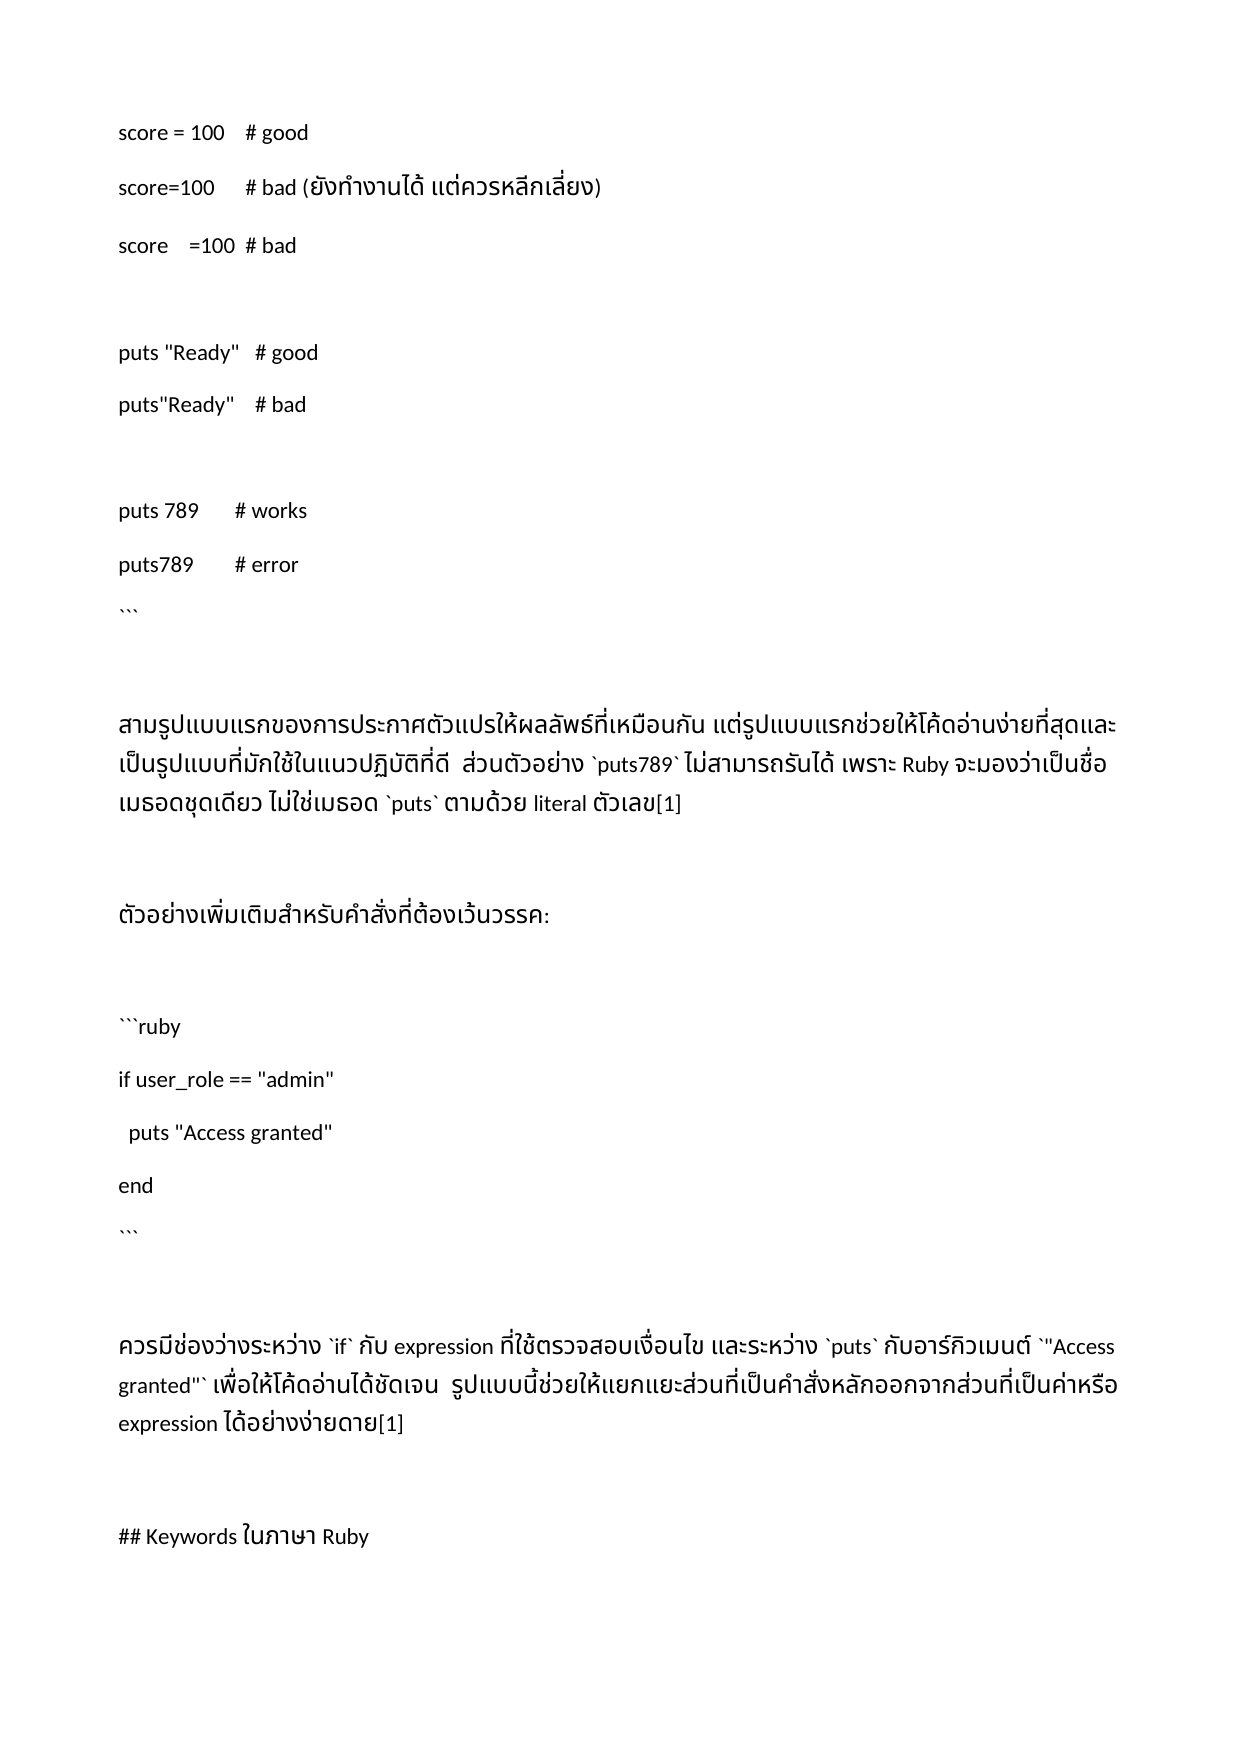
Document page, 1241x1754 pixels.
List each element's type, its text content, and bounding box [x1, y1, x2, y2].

text puts789 # error [118, 550, 1122, 578]
text end [118, 1171, 1122, 1199]
text ## Keywords ในภาษา Ruby [118, 1520, 1122, 1554]
text ตัวอย่างเพิ่มเติมสำหรับคำสั่งที่ต้องเว้นวรรค: [118, 901, 1122, 933]
text score = 100 # good [118, 118, 1122, 146]
text puts "Ready" # good [118, 338, 1122, 366]
text puts "Access granted" [118, 1118, 1122, 1146]
text ``` [118, 603, 1122, 631]
text ``` [118, 1224, 1122, 1252]
text puts"Ready" # bad [118, 391, 1122, 419]
text score=100 # bad (ยังทำงานได้ แต่ควรหลีกเลี่ยง) [118, 171, 1122, 206]
text score =100 # bad [118, 232, 1122, 259]
text ```ruby [118, 1012, 1122, 1040]
text puts 789 # works [118, 497, 1122, 525]
text if user_role == "admin" [118, 1065, 1122, 1093]
text ควรมีช่องว่างระหว่าง `if` กับ expression ที่ใช้ตรวจสอบเงื่อนไข และระหว่าง `puts` กับอาร์กิวเมนต์ `"Access granted"` เพื่อให้โค้ดอ่านได้ชัดเจน รูปแบบนี้ช่วยให้แยกแยะส่วนที่เป็นคำสั่งหลักออกจากส่วนที่เป็นค่าหรือ expression ได้อย่างง่ายดาย[1] [118, 1330, 1122, 1441]
text สามรูปแบบแรกของการประกาศตัวแปรให้ผลลัพธ์ที่เหมือนกัน แต่รูปแบบแรกช่วยให้โค้ดอ่านง่ายที่สุดและเป็นรูปแบบที่มักใช้ในแนวปฏิบัติที่ดี ส่วนตัวอย่าง `puts789` ไม่สามารถรันได้ เพราะ Ruby จะมองว่าเป็นชื่อเมธอดชุดเดียว ไม่ใช่เมธอด `puts` ตามด้วย literal ตัวเลข[1] [118, 709, 1122, 822]
